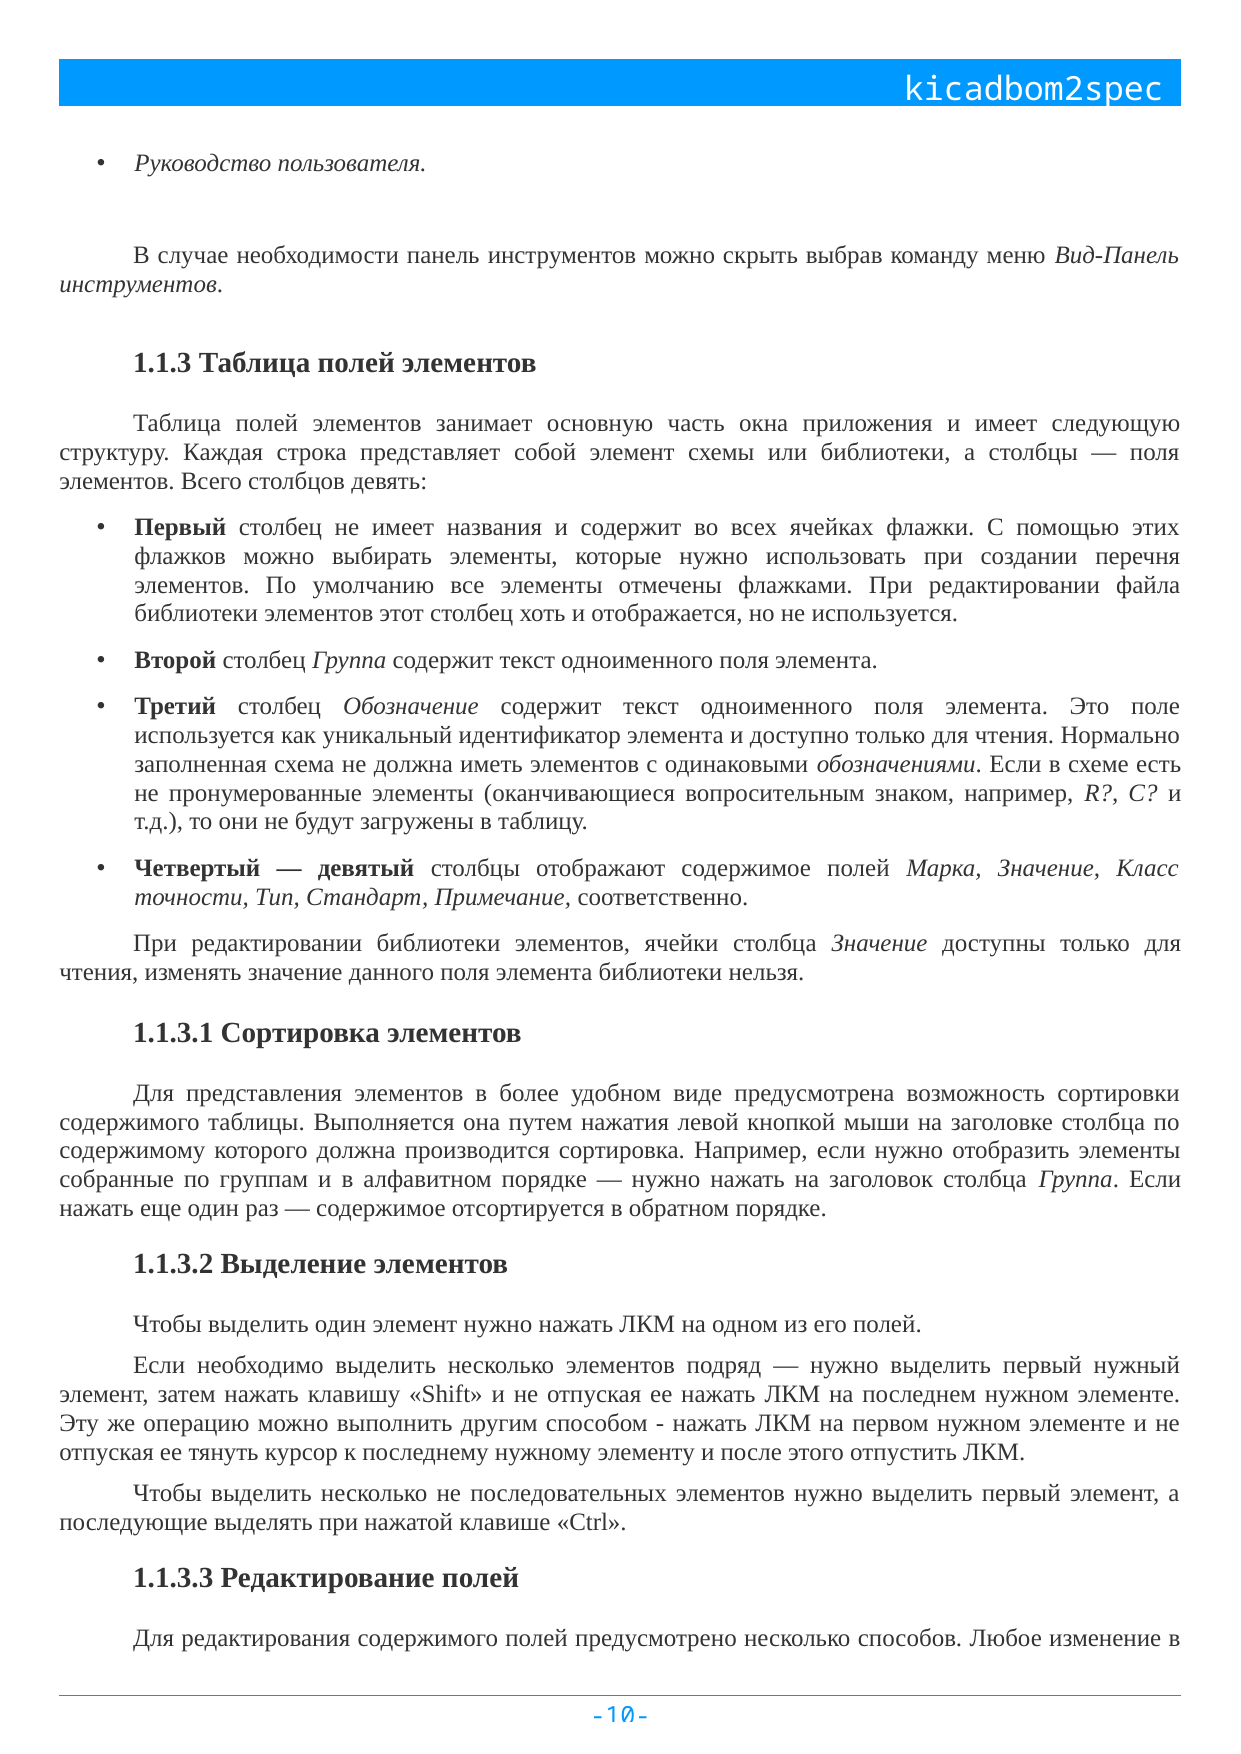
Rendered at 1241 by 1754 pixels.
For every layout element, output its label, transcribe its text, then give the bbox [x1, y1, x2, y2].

list Второй столбец Группа содержит текст одноименного поля элемента. [97, 645, 1181, 674]
list Первый столбец не имеет названия и содержит во всех ячейках флажки. С помощью этих флажков можно выбирать элементы, которые нужно использовать при создании перечня элементов. По умолчанию все элементы отмечены флажками. При редактировании файла библиотеки элементов этот столбец хоть и отображается, но не используется. [97, 512, 1181, 627]
text Для редактирования содержимого полей предусмотрено несколько способов. Любое изменение в [59, 1623, 1181, 1651]
list Руководство пользователя. [97, 148, 1181, 176]
subtitle 1.1.3.1 Сортировка элементов [133, 1015, 1181, 1049]
text Чтобы выделить один элемент нужно нажать ЛКМ на одном из его полей. [59, 1309, 1181, 1338]
list Четвертый — девятый столбцы отображают содержимое полей Марка, Значение, Класс точности, Тип, Стандарт, Примечание, соответственно. [97, 853, 1181, 910]
text При редактировании библиотеки элементов, ячейки столбца Значение доступны только для чтения, изменять значение данного поля элемента библиотеки нельзя. [59, 928, 1181, 986]
list Третий столбец Обозначение содержит текст одноименного поля элемента. Это поле используется как уникальный идентификатор элемента и доступно только для чтения. Нормально заполненная схема не должна иметь элементов с одинаковыми обозначениями. Если в схеме есть не пронумерованные элементы (оканчивающиеся вопросительным знаком, например, R?, C? и т.д.), то они не будут загружены в таблицу. [97, 691, 1181, 835]
subtitle 1.1.3.3 Редактирование полей [133, 1560, 1181, 1593]
subtitle 1.1.3 Таблица полей элементов [133, 345, 1181, 379]
text Таблица полей элементов занимает основную часть окна приложения и имеет следующую структуру. Каждая строка представляет собой элемент схемы или библиотеки, а столбцы — поля элементов. Всего столбцов девять: [59, 408, 1181, 494]
text Чтобы выделить несколько не последовательных элементов нужно выделить первый элемент, а последующие выделять при нажатой клавише «Ctrl». [59, 1478, 1181, 1535]
text Для представления элементов в более удобном виде предусмотрена возможность сортировки содержимого таблицы. Выполняется она путем нажатия левой кнопкой мыши на заголовке столбца по содержимому которого должна производится сортировка. Например, если нужно отобразить элементы собранные по группам и в алфавитном порядке — нужно нажать на заголовок столбца Группа. Если нажать еще один раз — содержимое отсортируется в обратном порядке. [59, 1078, 1181, 1222]
text Если необходимо выделить несколько элементов подряд — нужно выделить первый нужный элемент, затем нажать клавишу «Shift» и не отпуская ее нажать ЛКМ на последнем нужном элементе. Эту же операцию можно выполнить другим способом - нажать ЛКМ на первом нужном элементе и не отпуская ее тянуть курсор к последнему нужному элементу и после этого отпустить ЛКМ. [59, 1350, 1181, 1465]
text В случае необходимости панель инструментов можно скрыть выбрав команду меню Вид-Панель инструментов. [59, 241, 1181, 298]
subtitle 1.1.3.2 Выделение элементов [133, 1246, 1181, 1280]
